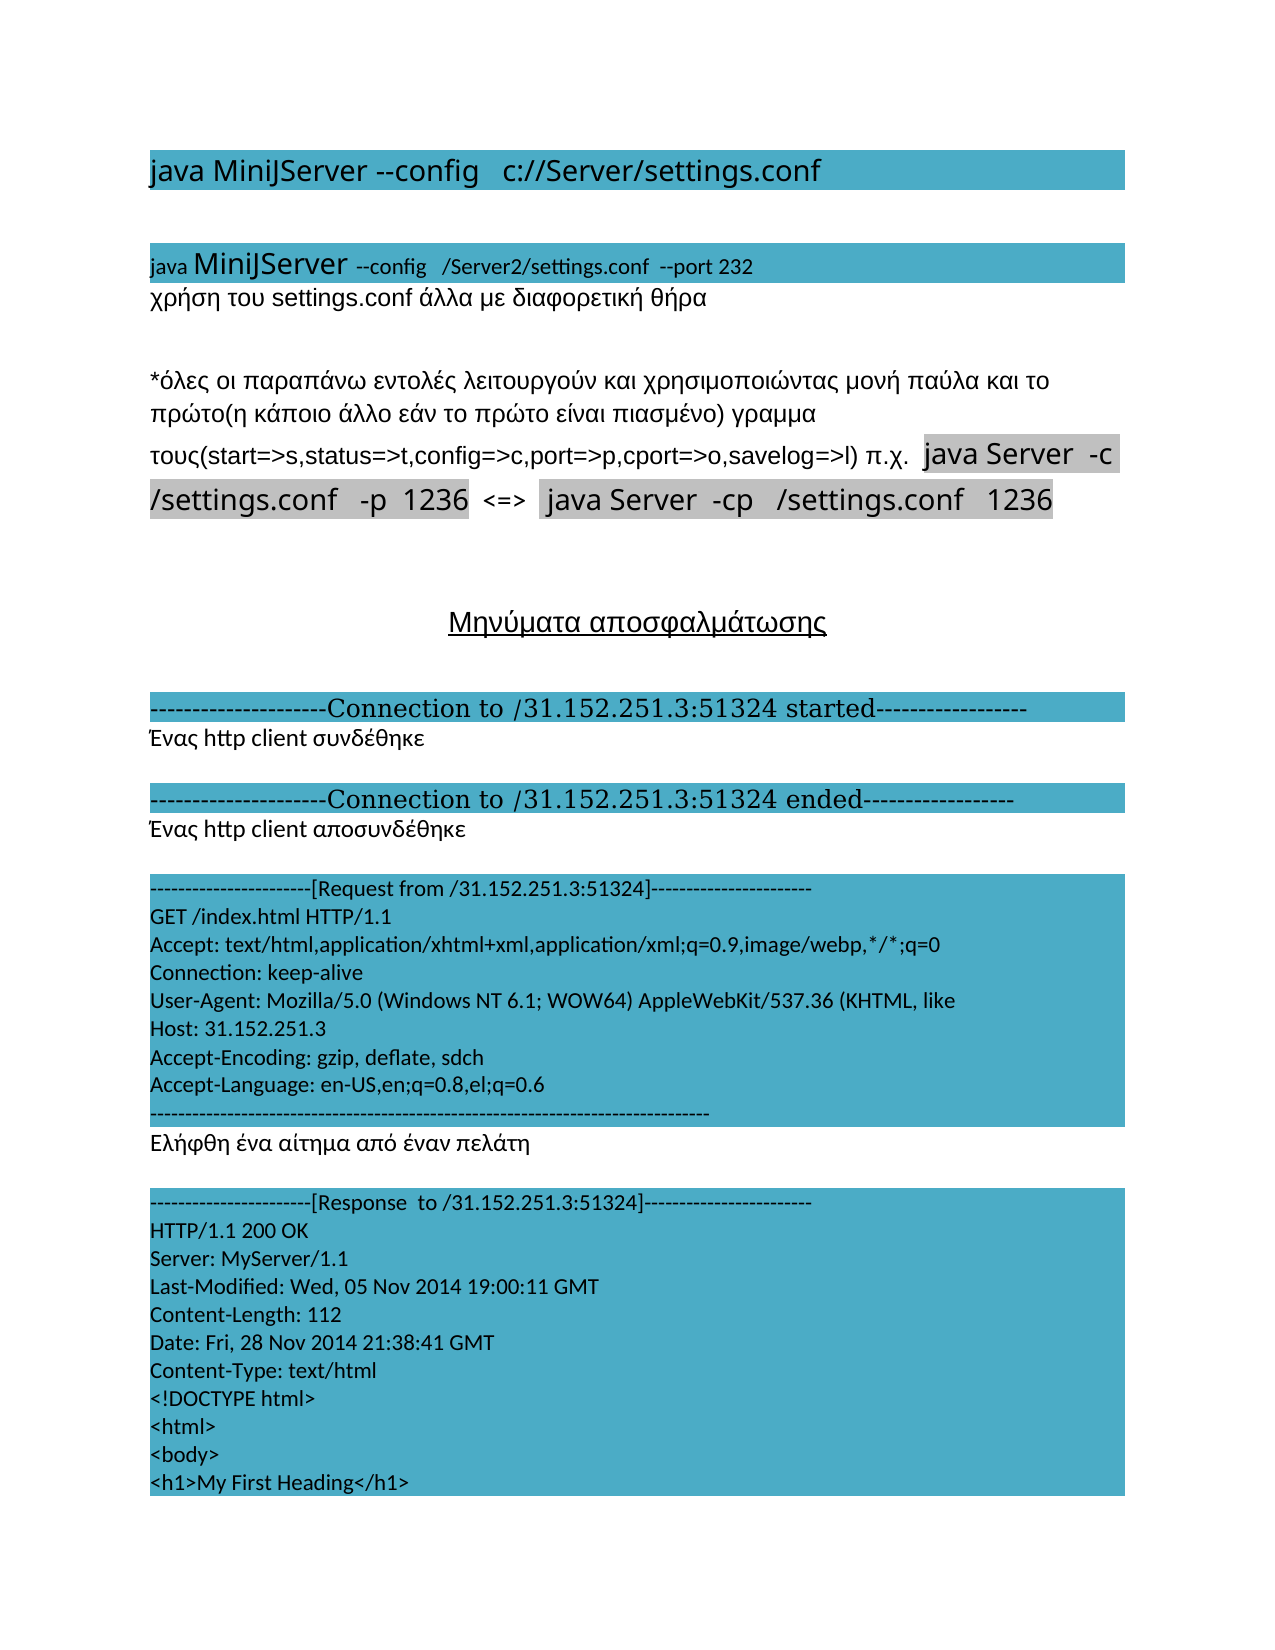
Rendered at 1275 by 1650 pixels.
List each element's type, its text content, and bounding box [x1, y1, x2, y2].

text HTTP/1.1 200 OK [150, 1216, 1125, 1244]
text Content-Length: 112 [150, 1300, 1125, 1328]
text Connection: keep-alive [150, 958, 1125, 987]
text Accept: text/html,application/xhtml+xml,application/xml;q=0.9,image/webp,*/*;q=0 [150, 931, 1125, 958]
text Host: 31.152.251.3 [150, 1014, 1125, 1043]
text <!DOCTYPE html> [150, 1384, 1125, 1412]
text Last-Modified: Wed, 05 Nov 2014 19:00:11 GMT [150, 1272, 1125, 1300]
text χρήση του settings.conf άλλα με διαφορετική θήρα [150, 283, 1125, 312]
text *όλες οι παραπάνω εντολές λειτουργούν και χρησιμοποιώντας μονή παύλα και το πρώτο(η κάποιο άλλο εάν το πρώτο είναι πιασμένο) γραμμα τους(start=>s,status=>t,config=>c,port=>p,cport=>o,savelog=>l) π.χ. java Server -c /settings.conf -p 1236 <=> java Server -cp /settings.conf 1236 [150, 366, 1125, 519]
text Accept-Encoding: gzip, deflate, sdch [150, 1043, 1125, 1071]
text GET /index.html HTTP/1.1 [150, 902, 1125, 931]
text Ένας http client αποσυνδέθηκε [150, 813, 1125, 844]
text Content-Type: text/html [150, 1356, 1125, 1384]
text -----------------------[Request from /31.152.251.3:51324]----------------------- [150, 874, 1125, 902]
text Ένας http client συνδέθηκε [150, 722, 1125, 753]
text -------------------------------------------------------------------------------- [150, 1099, 1125, 1127]
text User-Agent: Mozilla/5.0 (Windows NT 6.1; WOW64) AppleWebKit/537.36 (KHTML, like [150, 987, 1125, 1014]
text Date: Fri, 28 Nov 2014 21:38:41 GMT [150, 1328, 1125, 1356]
text Μηνύματα αποσφαλμάτωσης [150, 605, 1125, 638]
text Server: MyServer/1.1 [150, 1244, 1125, 1272]
text ---------------------Connection to /31.152.251.3:51324 ended------------------ [150, 783, 1125, 813]
text java MiniJServer --config /Server2/settings.conf --port 232 [150, 243, 1125, 283]
text <html> [150, 1412, 1125, 1440]
text ---------------------Connection to /31.152.251.3:51324 started------------------ [150, 692, 1125, 722]
text Accept-Language: en-US,en;q=0.8,el;q=0.6 [150, 1071, 1125, 1099]
text <body> [150, 1440, 1125, 1468]
text <h1>My First Heading</h1> [150, 1468, 1125, 1496]
text -----------------------[Response to /31.152.251.3:51324]------------------------ [150, 1188, 1125, 1216]
text java MiniJServer --config c://Server/settings.conf [150, 150, 1125, 190]
text Ελήφθη ένα αίτημα από έναν πελάτη [150, 1127, 1125, 1157]
